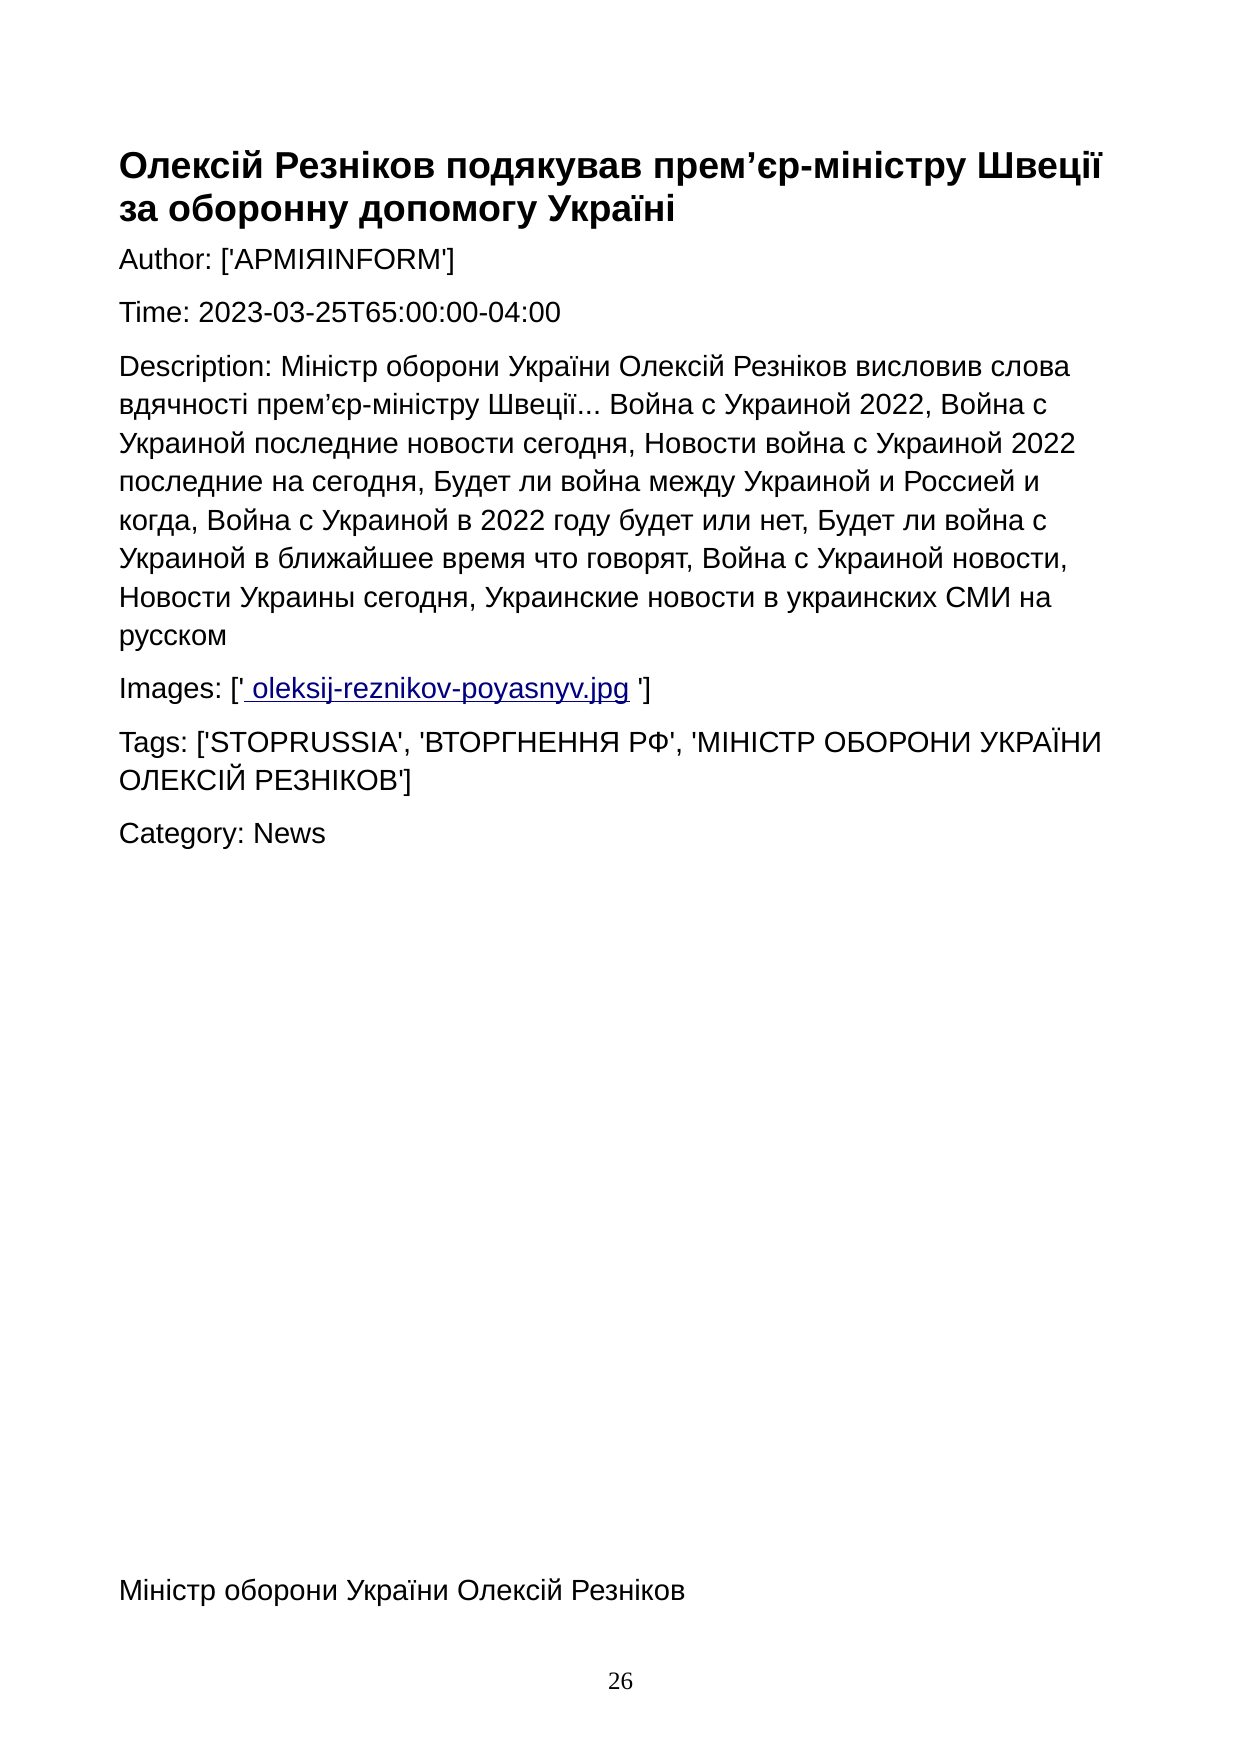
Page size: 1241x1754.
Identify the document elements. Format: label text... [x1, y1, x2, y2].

text Author: ['АРМІЯINFORM'] [118, 242, 1122, 276]
text Category: News [118, 816, 1122, 850]
text Tags: ['STOPRUSSIA', 'ВТОРГНЕННЯ РФ', 'МІНІСТР ОБОРОНИ УКРАЇНИ ОЛЕКСІЙ РЕЗНІКОВ'] [118, 724, 1122, 797]
subtitle Олексій Резніков подякував прем’єр-міністру Швеції за оборонну допомогу Україні [118, 143, 1122, 230]
text Time: 2023-03-25T65:00:00-04:00 [118, 295, 1122, 329]
text Images: [' oleksij-reznikov-poyasnyv.jpg '] [118, 671, 1122, 705]
text Description: Міністр оборони України Олексій Резніков висловив слова вдячності прем’єр-міністру Швеції... Война с Украиной 2022, Война с Украиной последние новости сегодня, Новости война с Украиной 2022 последние на сегодня, Будет ли война между Украиной и Россией и когда, Война с Украиной в 2022 году будет или нет, Будет ли война с Украиной в ближайшее время что говорят, Война с Украиной новости, Новости Украины сегодня, Украинские новости в украинских СМИ на русском [118, 348, 1122, 652]
text Міністр оборони України Олексій Резніков [118, 869, 1122, 1606]
